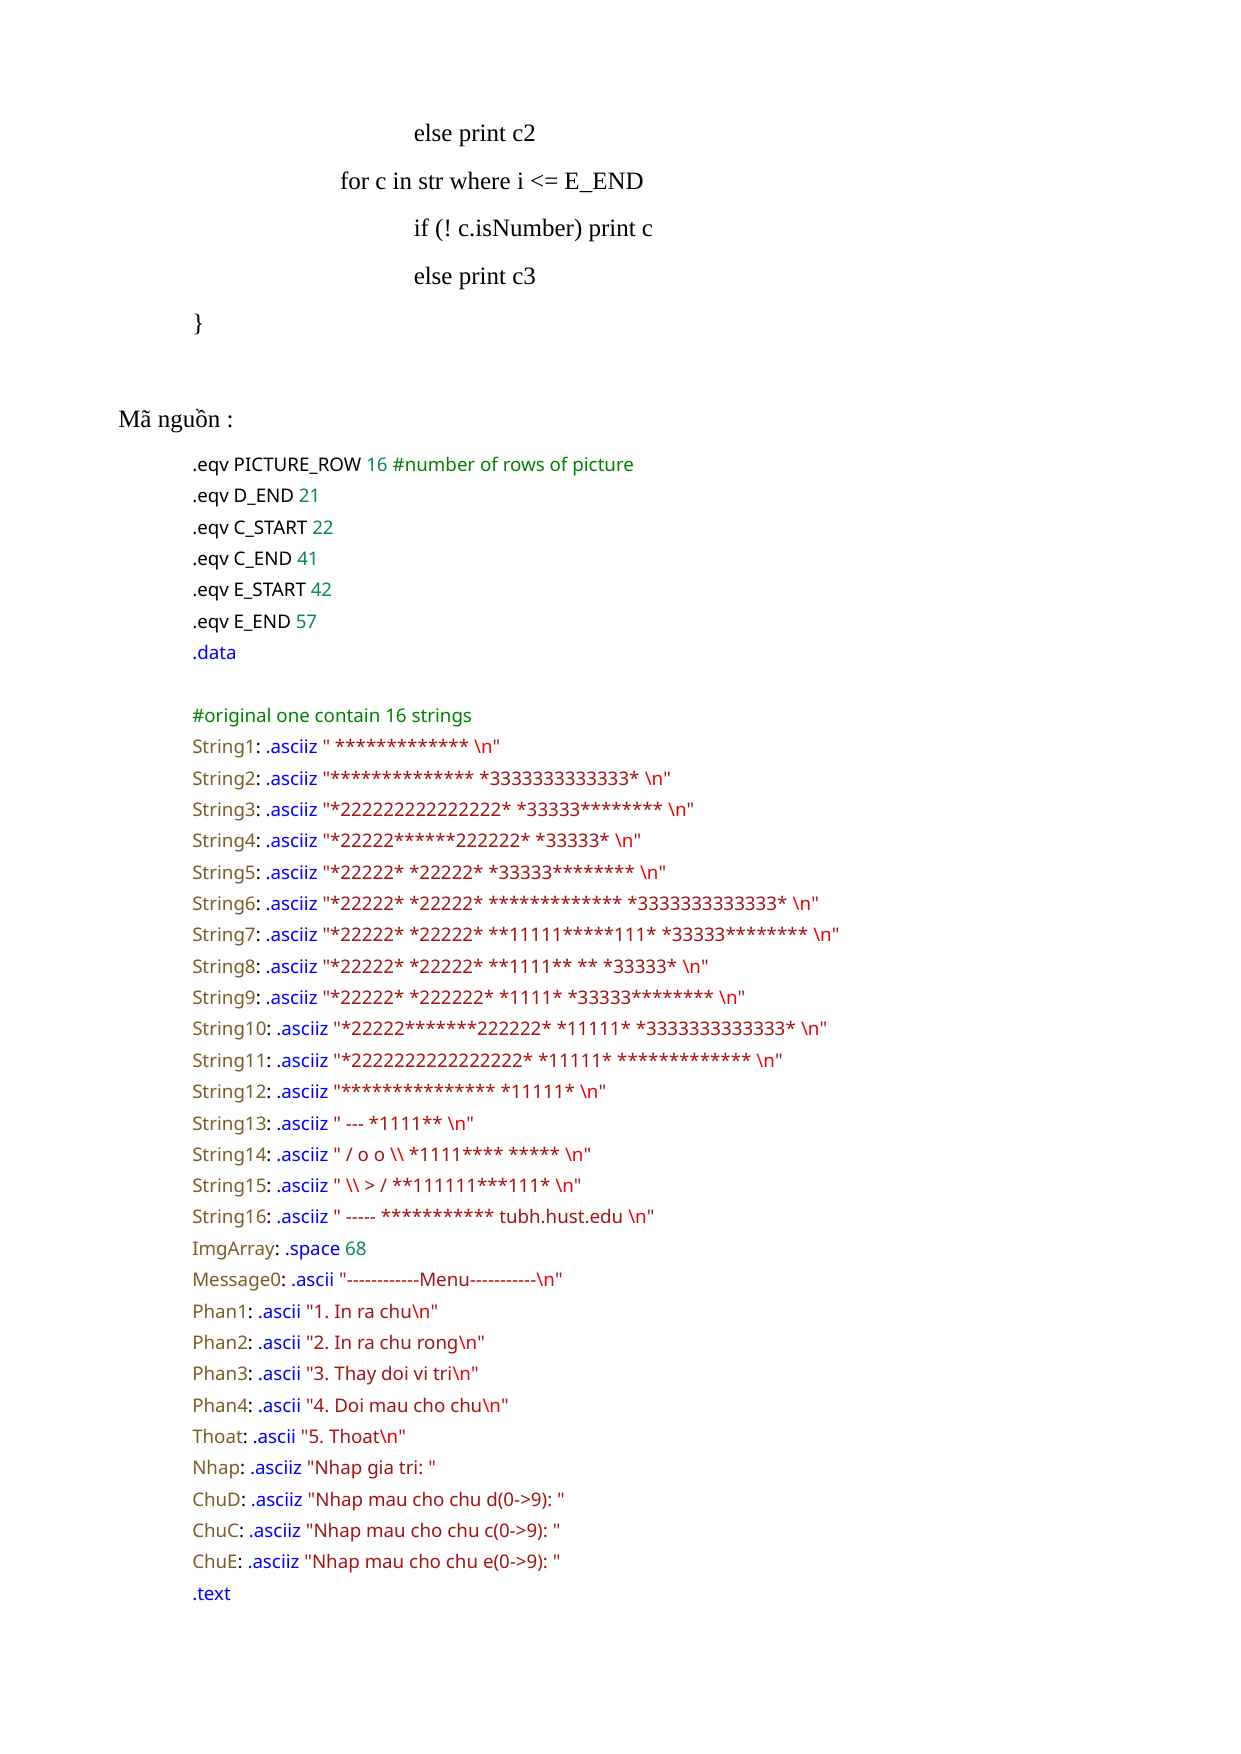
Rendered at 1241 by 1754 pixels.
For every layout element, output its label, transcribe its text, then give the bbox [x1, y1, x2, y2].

text String11: .asciiz "*2222222222222222* *11111* ************* \n" [192, 1041, 1122, 1073]
text Thoat: .ascii "5. Thoat\n" [192, 1417, 1122, 1449]
text Phan4: .ascii "4. Doi mau cho chu\n" [192, 1386, 1122, 1417]
text String15: .asciiz " \\ > / **111111***111* \n" [192, 1167, 1122, 1198]
text ChuD: .asciiz "Nhap mau cho chu d(0->9): " [192, 1480, 1122, 1512]
text String9: .asciiz "*22222* *222222* *1111* *33333******** \n" [192, 978, 1122, 1010]
text Nhap: .asciiz "Nhap gia tri: " [192, 1449, 1122, 1480]
text ImgArray: .space 68 [192, 1229, 1122, 1261]
text String7: .asciiz "*22222* *22222* **11111*****111* *33333******** \n" [192, 916, 1122, 947]
text .data [192, 634, 1122, 665]
text .text [192, 1574, 1122, 1606]
text Phan3: .ascii "3. Thay doi vi tri\n" [192, 1355, 1122, 1386]
text .eqv E_END 57 [192, 602, 1122, 634]
text String12: .asciiz "*************** *11111* \n" [192, 1073, 1122, 1104]
text String8: .asciiz "*22222* *22222* **1111** ** *33333* \n" [192, 947, 1122, 978]
text else print c2 [340, 118, 1122, 147]
text .eqv C_END 41 [192, 539, 1122, 571]
text Mã nguồn : [118, 404, 1122, 432]
text .eqv D_END 21 [192, 477, 1122, 508]
text String13: .asciiz " --- *1111** \n" [192, 1104, 1122, 1135]
text .eqv C_START 22 [192, 508, 1122, 539]
text Phan1: .ascii "1. In ra chu\n" [192, 1292, 1122, 1323]
text #original one contain 16 strings [192, 696, 1122, 728]
text String3: .asciiz "*222222222222222* *33333******** \n" [192, 790, 1122, 822]
text } [192, 308, 1122, 337]
text String16: .asciiz " ----- *********** tubh.hust.edu \n" [192, 1198, 1122, 1229]
text String10: .asciiz "*22222*******222222* *11111* *3333333333333* \n" [192, 1010, 1122, 1041]
text if (! c.isNumber) print c [340, 213, 1122, 242]
text for c in str where i <= E_END [340, 166, 1122, 194]
text ChuC: .asciiz "Nhap mau cho chu c(0->9): " [192, 1512, 1122, 1543]
text Phan2: .ascii "2. In ra chu rong\n" [192, 1323, 1122, 1355]
text String4: .asciiz "*22222******222222* *33333* \n" [192, 822, 1122, 853]
text String14: .asciiz " / o o \\ *1111**** ***** \n" [192, 1135, 1122, 1167]
text ChuE: .asciiz "Nhap mau cho chu e(0->9): " [192, 1543, 1122, 1574]
text else print c3 [340, 261, 1122, 290]
text String6: .asciiz "*22222* *22222* ************* *3333333333333* \n" [192, 884, 1122, 916]
text String1: .asciiz " ************* \n" [192, 728, 1122, 759]
text .eqv PICTURE_ROW 16 #number of rows of picture [192, 451, 1122, 477]
text .eqv E_START 42 [192, 571, 1122, 602]
text String2: .asciiz "************** *3333333333333* \n" [192, 759, 1122, 790]
text Message0: .ascii "------------Menu-----------\n" [192, 1261, 1122, 1292]
text String5: .asciiz "*22222* *22222* *33333******** \n" [192, 853, 1122, 884]
